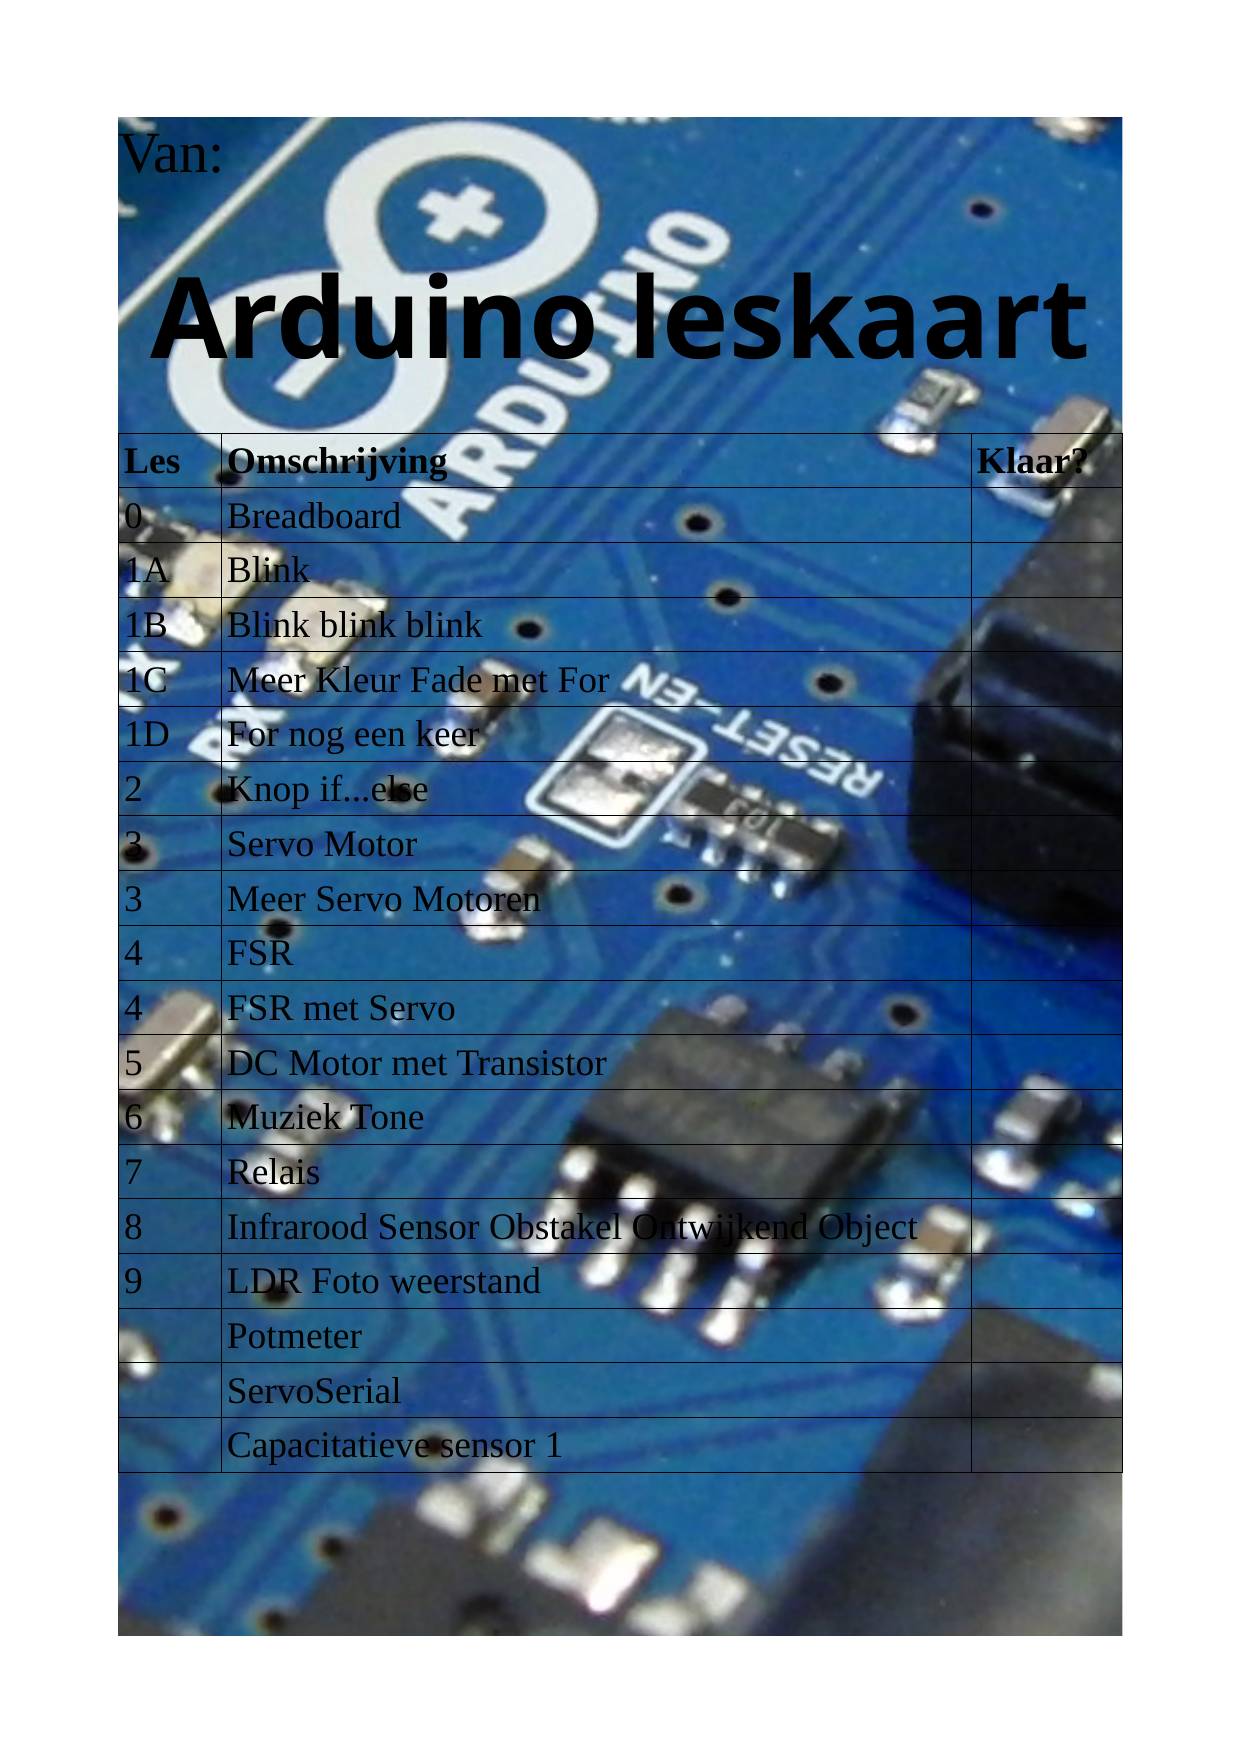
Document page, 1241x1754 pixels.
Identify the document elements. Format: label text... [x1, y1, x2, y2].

table_cell 3 [119, 816, 221, 870]
table_cell 3 [119, 871, 221, 925]
table_cell FSR met Servo [222, 981, 971, 1034]
table_cell [972, 816, 1122, 870]
table_cell [972, 543, 1122, 597]
table_header Klaar? [972, 434, 1122, 487]
table_cell Meer Kleur Fade met For [222, 652, 971, 706]
table_cell [972, 1199, 1122, 1253]
table_cell 1D [119, 707, 221, 761]
table_cell 0 [119, 488, 221, 542]
table_cell Knop if...else [222, 762, 971, 815]
title Arduino leskaart [118, 238, 1122, 391]
table_cell [972, 1309, 1122, 1362]
table_cell For nog een keer [222, 707, 971, 761]
table_cell [972, 1145, 1122, 1198]
table_cell [972, 488, 1122, 542]
table_cell [972, 707, 1122, 761]
table_cell LDR Foto weerstand [222, 1254, 971, 1308]
table_cell Muziek Tone [222, 1090, 971, 1143]
text Van: [118, 118, 1122, 185]
table_cell DC Motor met Transistor [222, 1035, 971, 1089]
table_cell 1C [119, 652, 221, 706]
table_cell Relais [222, 1145, 971, 1198]
table_header Les [119, 434, 221, 487]
table_cell Meer Servo Motoren [222, 871, 971, 925]
table_cell 1B [119, 598, 221, 651]
table_cell Blink [222, 543, 971, 597]
table_cell [972, 762, 1122, 815]
table_cell Infrarood Sensor Obstakel Ontwijkend Object [222, 1199, 971, 1253]
table_cell [972, 1090, 1122, 1143]
table_cell 4 [119, 926, 221, 979]
table_cell [972, 926, 1122, 979]
table_cell [972, 598, 1122, 651]
table_cell 4 [119, 981, 221, 1034]
table_cell FSR [222, 926, 971, 979]
table_cell [972, 1418, 1122, 1472]
table_cell [972, 652, 1122, 706]
table_cell [119, 1418, 221, 1472]
table_cell 5 [119, 1035, 221, 1089]
table_cell 2 [119, 762, 221, 815]
table_cell Servo Motor [222, 816, 971, 870]
table_cell [972, 871, 1122, 925]
table_cell [972, 981, 1122, 1034]
table_cell [972, 1363, 1122, 1417]
table_cell 9 [119, 1254, 221, 1308]
table_cell 8 [119, 1199, 221, 1253]
table_cell Potmeter [222, 1309, 971, 1362]
table_cell [972, 1254, 1122, 1308]
table_cell Capacitatieve sensor 1 [222, 1418, 971, 1472]
table_header Omschrijving [222, 434, 971, 487]
table_cell 7 [119, 1145, 221, 1198]
table_cell [119, 1363, 221, 1417]
table_cell Blink blink blink [222, 598, 971, 651]
table_cell [119, 1309, 221, 1362]
table_cell 1A [119, 543, 221, 597]
table_cell ServoSerial [222, 1363, 971, 1417]
table_cell 6 [119, 1090, 221, 1143]
table_cell [972, 1035, 1122, 1089]
table_cell Breadboard [222, 488, 971, 542]
